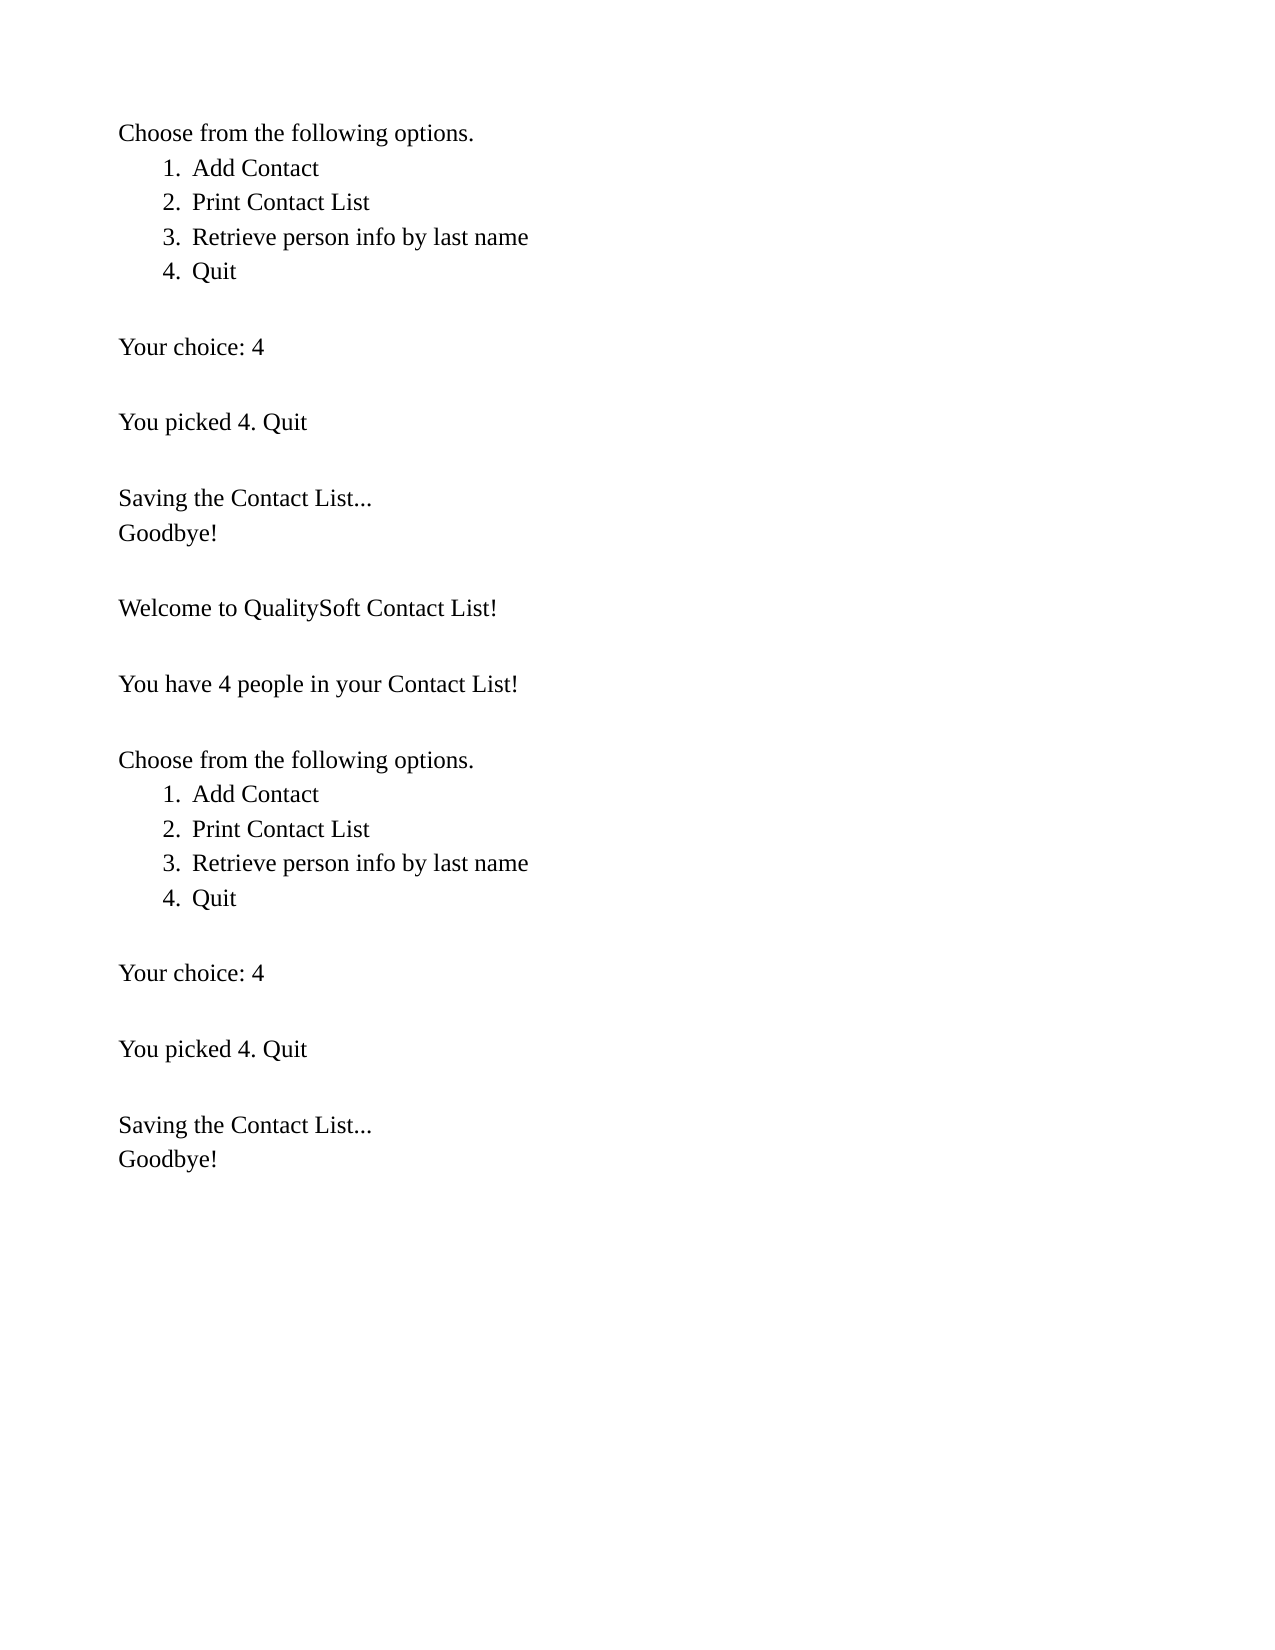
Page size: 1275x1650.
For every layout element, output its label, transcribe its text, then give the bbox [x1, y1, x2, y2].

list Add Contact [162, 779, 1157, 808]
text Goodbye! [118, 518, 1157, 546]
list Retrieve person info by last name [162, 848, 1157, 877]
text You picked 4. Quit [118, 1034, 1157, 1063]
list Quit [162, 883, 1157, 912]
text Choose from the following options. [118, 745, 1157, 774]
list Print Contact List [162, 187, 1157, 216]
list Add Contact [162, 153, 1157, 181]
text Welcome to QualitySoft Contact List! [118, 593, 1157, 622]
list Retrieve person info by last name [162, 222, 1157, 250]
text Saving the Contact List... [118, 483, 1157, 512]
text Your choice: 4 [118, 958, 1157, 987]
list Print Contact List [162, 814, 1157, 843]
text Saving the Contact List... [118, 1110, 1157, 1139]
text Choose from the following options. [118, 118, 1157, 147]
text Goodbye! [118, 1144, 1157, 1173]
list Quit [162, 256, 1157, 285]
text You have 4 people in your Contact List! [118, 669, 1157, 698]
text Your choice: 4 [118, 332, 1157, 361]
text You picked 4. Quit [118, 407, 1157, 436]
